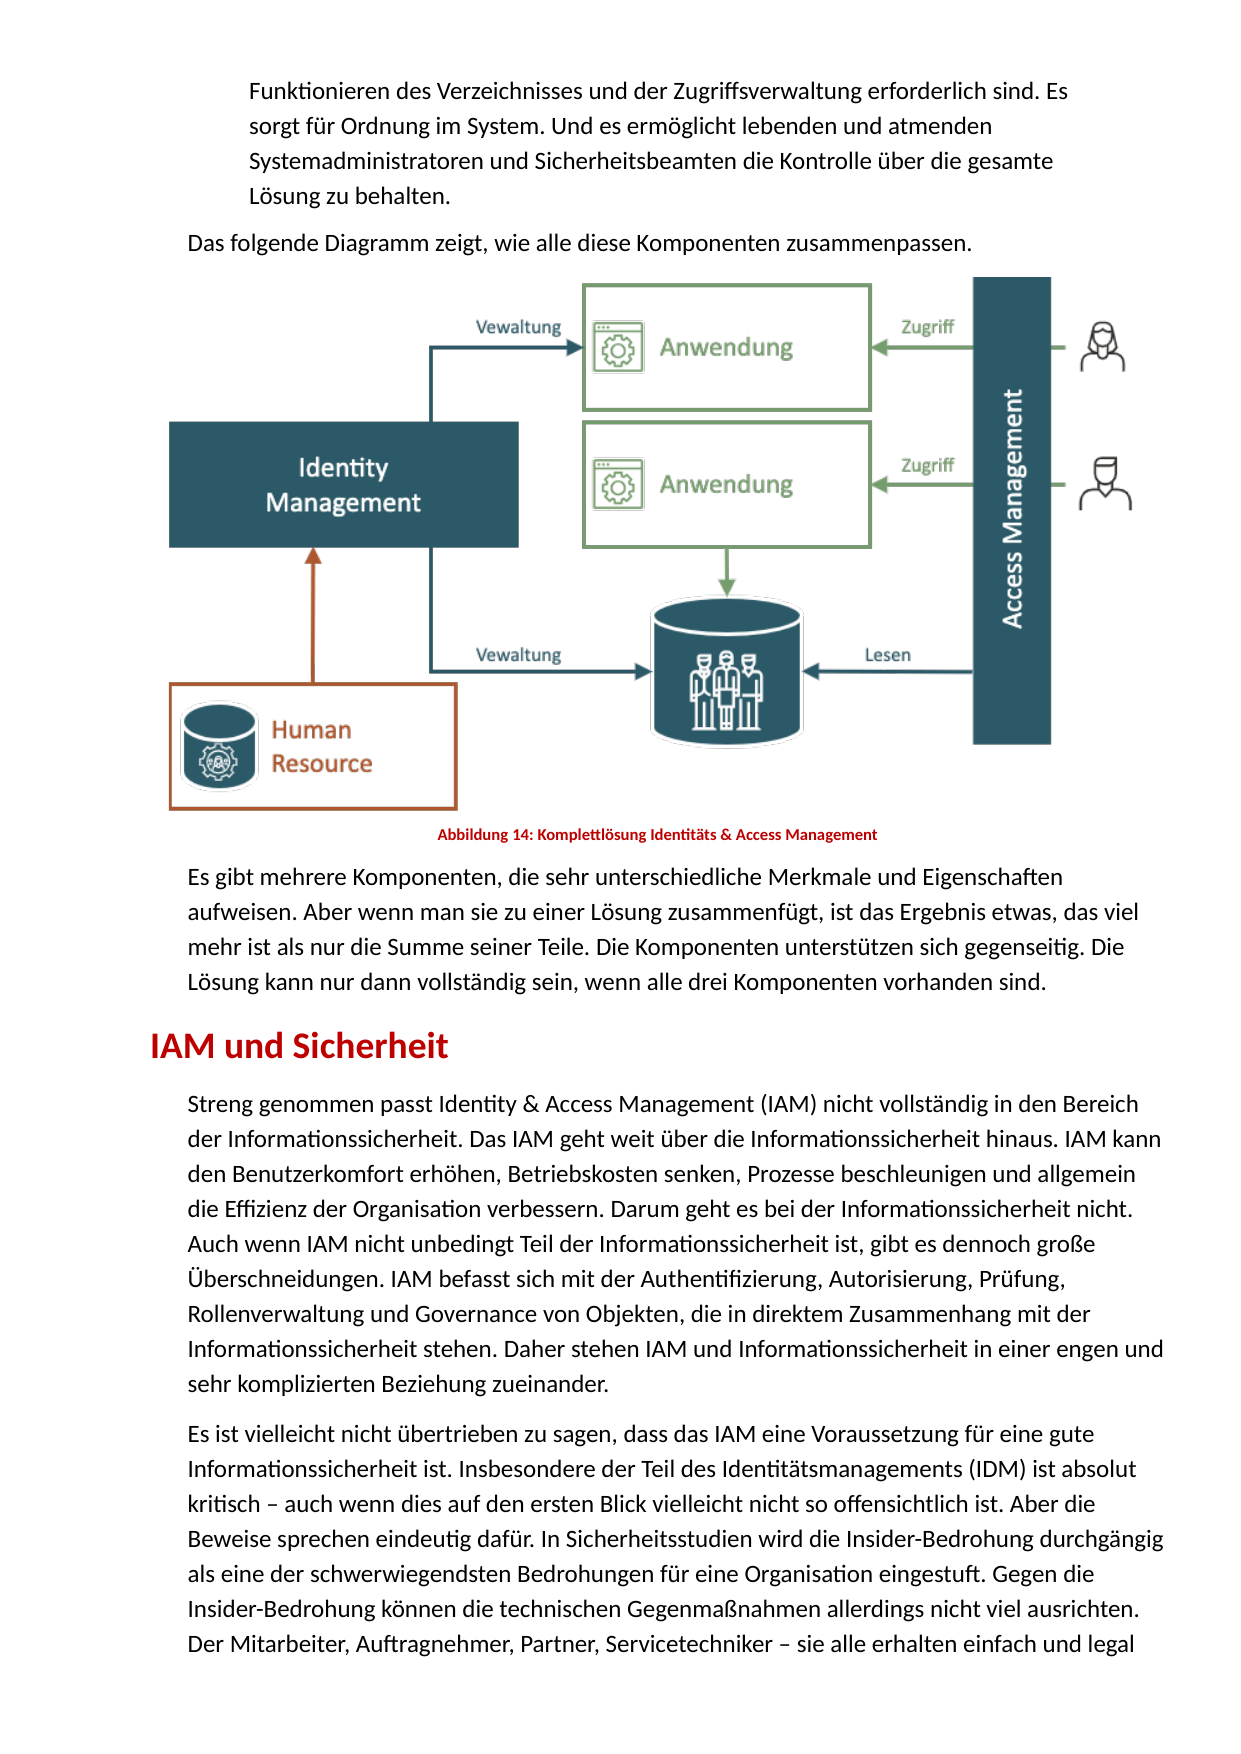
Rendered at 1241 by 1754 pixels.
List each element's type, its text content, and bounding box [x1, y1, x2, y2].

text Es ist vielleicht nicht übertrieben zu sagen, dass das IAM eine Voraussetzung für eine gute Informationssicherheit ist. Insbesondere der Teil des Identitätsmanagements (IDM) ist absolut kritisch – auch wenn dies auf den ersten Blick vielleicht nicht so offensichtlich ist. Aber die Beweise sprechen eindeutig dafür. In Sicherheitsstudien wird die Insider-Bedrohung durchgängig als eine der schwerwiegendsten Bedrohungen für eine Organisation eingestuft. Gegen die Insider-Bedrohung können die technischen Gegenmaßnahmen allerdings nicht viel ausrichten. Der Mitarbeiter, Auftragnehmer, Partner, Servicetechniker – sie alle erhalten einfach und legal [187, 1418, 1165, 1659]
subtitle IAM und Sicherheit [150, 1022, 1165, 1068]
text Streng genommen passt Identity & Access Management (IAM) nicht vollständig in den Bereich der Informationssicherheit. Das IAM geht weit über die Informationssicherheit hinaus. IAM kann den Benutzerkomfort erhöhen, Betriebskosten senken, Prozesse beschleunigen und allgemein die Effizienz der Organisation verbessern. Darum geht es bei der Informationssicherheit nicht. Auch wenn IAM nicht unbedingt Teil der Informationssicherheit ist, gibt es dennoch große Überschneidungen. IAM befasst sich mit der Authentifizierung, Autorisierung, Prüfung, Rollenverwaltung und Governance von Objekten, die in direktem Zusammenhang mit der Informationssicherheit stehen. Daher stehen IAM und Informationssicherheit in einer engen und sehr komplizierten Beziehung zueinander. [187, 1088, 1165, 1399]
text Das folgende Diagramm zeigt, wie alle diese Komponenten zusammenpassen. [187, 227, 1165, 258]
text Abbildung 14: Komplettlösung Identitäts & Access Management [169, 812, 1146, 844]
picture [168, 277, 1147, 812]
list Funktionieren des Verzeichnisses und der Zugriffsverwaltung erforderlich sind. Es sorgt für Ordnung im System. Und es ermöglicht lebenden und atmenden Systemadministratoren und Sicherheitsbeamten die Kontrolle über die gesamte Lösung zu behalten. [211, 75, 1104, 211]
text Es gibt mehrere Komponenten, die sehr unterschiedliche Merkmale und Eigenschaften aufweisen. Aber wenn man sie zu einer Lösung zusammenfügt, ist das Ergebnis etwas, das viel mehr ist als nur die Summe seiner Teile. Die Komponenten unterstützen sich gegenseitig. Die Lösung kann nur dann vollständig sein, wenn alle drei Komponenten vorhanden sind. [187, 277, 1165, 997]
